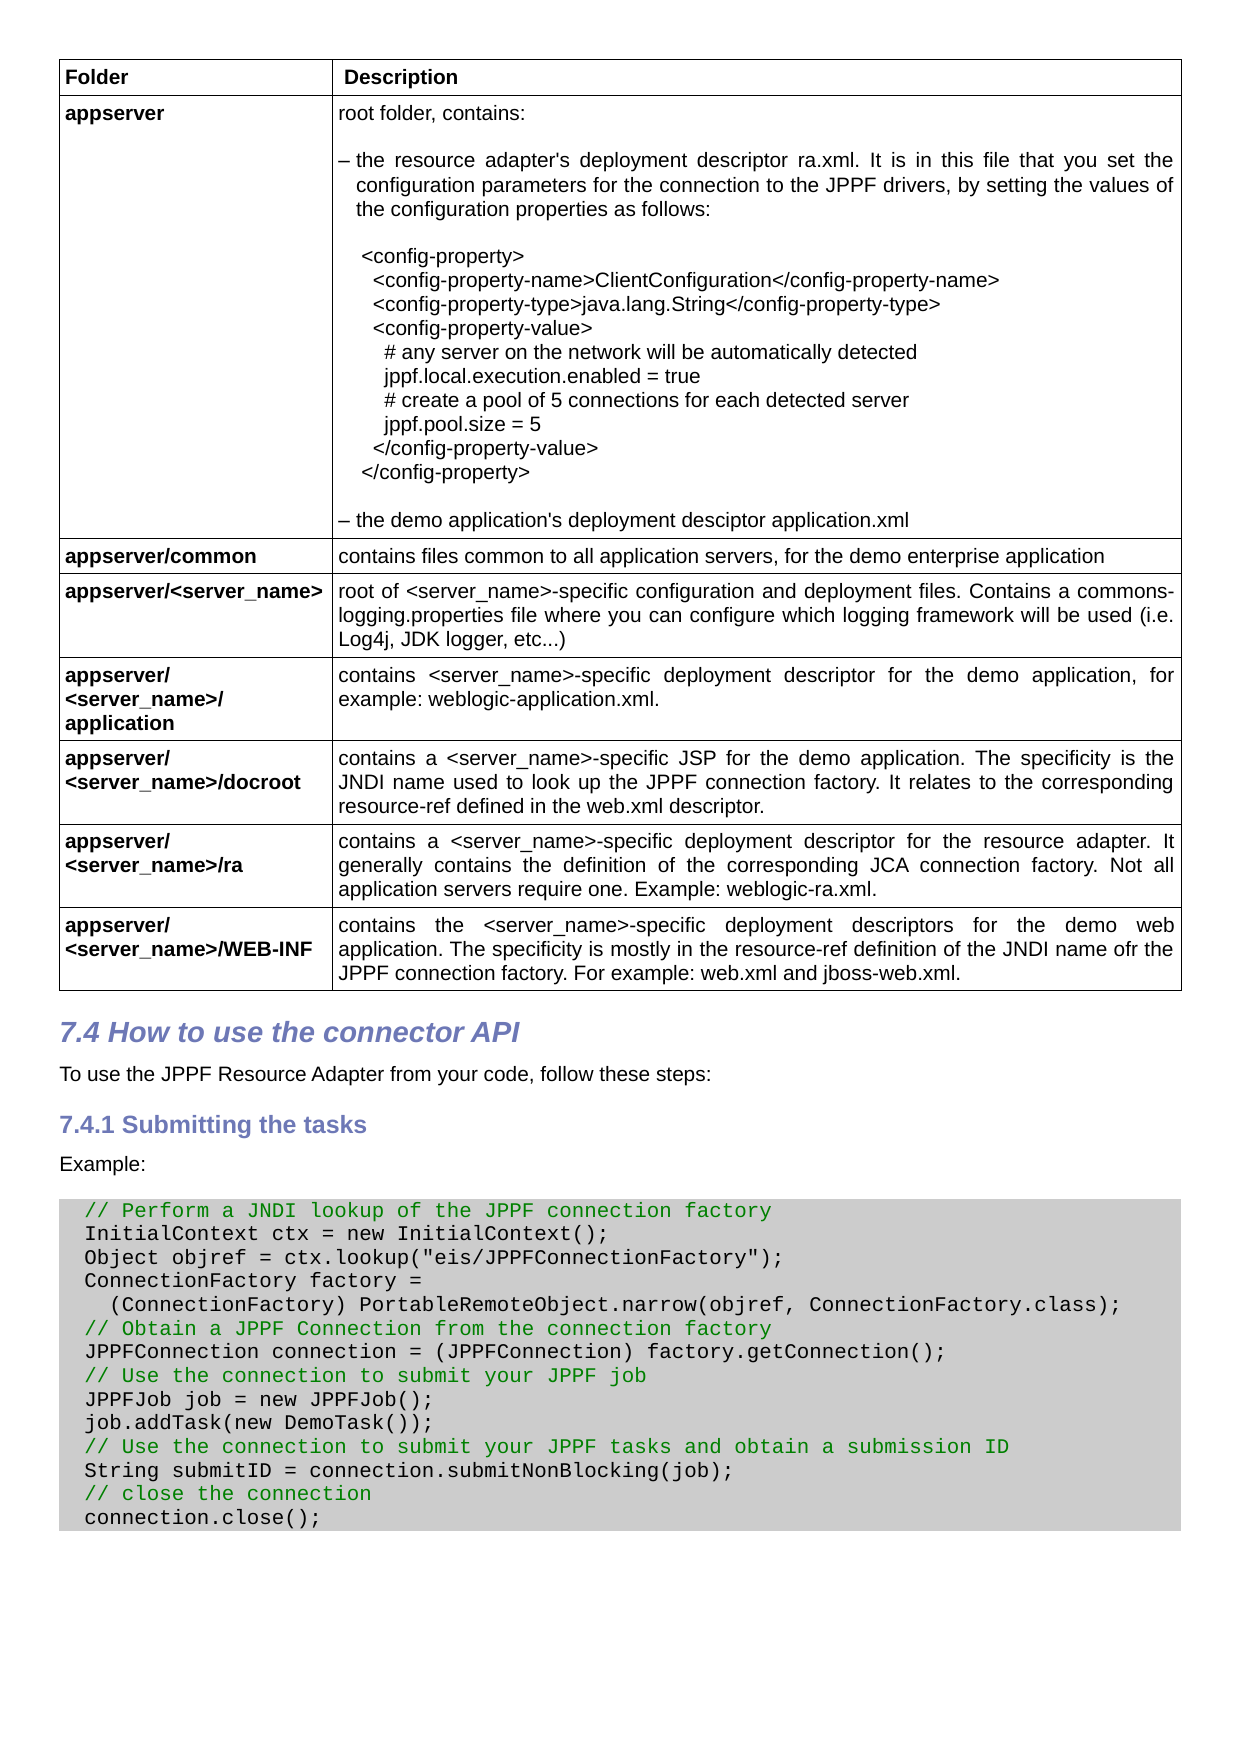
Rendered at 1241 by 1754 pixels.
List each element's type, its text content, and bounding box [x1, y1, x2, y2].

table_cell appserver/<server_name>/WEB-INF [60, 908, 332, 990]
text job.addTask(new DemoTask()); [59, 1412, 1181, 1436]
table_header Description [333, 60, 1181, 94]
table_cell appserver/<server_name>/docroot [60, 741, 332, 823]
text String submitID = connection.submitNonBlocking(job); [59, 1460, 1181, 1483]
text InitialContext ctx = new InitialContext(); [59, 1223, 1181, 1247]
table_cell contains the <server_name>-specific deployment descriptors for the demo web application. The specificity is mostly in the resource-ref definition of the JNDI name ofr the JPPF connection factory. For example: web.xml and jboss-web.xml. [333, 908, 1181, 990]
text ConnectionFactory factory = [59, 1271, 1181, 1294]
table_header Folder [60, 60, 332, 94]
text connection.close(); [59, 1507, 1181, 1531]
text // Obtain a JPPF Connection from the connection factory [59, 1318, 1181, 1341]
table_cell contains <server_name>-specific deployment descriptor for the demo application, for example: weblogic-application.xml. [333, 658, 1181, 740]
text // Use the connection to submit your JPPF job [59, 1365, 1181, 1389]
table_cell appserver/<server_name>/application [60, 658, 332, 740]
table_cell contains a <server_name>-specific deployment descriptor for the resource adapter. It generally contains the definition of the corresponding JCA connection factory. Not all application servers require one. Example: weblogic-ra.xml. [333, 825, 1181, 907]
text JPPFJob job = new JPPFJob(); [59, 1389, 1181, 1412]
text // Perform a JNDI lookup of the JPPF connection factory [59, 1199, 1181, 1223]
table_cell appserver [60, 96, 332, 538]
text Example: [59, 1152, 1181, 1176]
table_cell contains a <server_name>-specific JSP for the demo application. The specificity is the JNDI name used to look up the JPPF connection factory. It relates to the corresponding resource-ref defined in the web.xml descriptor. [333, 741, 1181, 823]
table_cell appserver/common [60, 539, 332, 573]
text // close the connection [59, 1483, 1181, 1507]
table_cell contains files common to all application servers, for the demo enterprise application [333, 539, 1181, 573]
text // Use the connection to submit your JPPF tasks and obtain a submission ID [59, 1436, 1181, 1460]
text Object objref = ctx.lookup("eis/JPPFConnectionFactory"); [59, 1247, 1181, 1271]
table_cell root of <server_name>-specific configuration and deployment files. Contains a commons-logging.properties file where you can configure which logging framework will be used (i.e. Log4j, JDK logger, etc...) [333, 574, 1181, 657]
subtitle Submitting the tasks [59, 1110, 1181, 1139]
text To use the JPPF Resource Adapter from your code, follow these steps: [59, 1061, 1181, 1085]
text (ConnectionFactory) PortableRemoteObject.narrow(objref, ConnectionFactory.class); [59, 1294, 1181, 1318]
table_cell appserver/<server_name> [60, 574, 332, 657]
subtitle How to use the connector API [59, 1015, 1181, 1049]
table_cell root folder, contains: the resource adapter's deployment descriptor ra.xml. It is in this file that you set the configuration parameters for the connection to the JPPF drivers, by setting the values of the configuration properties as follows: <config-property> <config-property-name>ClientConfiguration</config-property-name> <config-property-type>java.lang.String</config-property-type> <config-property-value> # any server on the network will be automatically detected jppf.local.execution.enabled = true # create a pool of 5 connections for each detected server jppf.pool.size = 5 </config-property-value> </config-property> the demo application's deployment desciptor application.xml [333, 96, 1181, 538]
table_cell appserver/<server_name>/ra [60, 825, 332, 907]
text JPPFConnection connection = (JPPFConnection) factory.getConnection(); [59, 1341, 1181, 1365]
